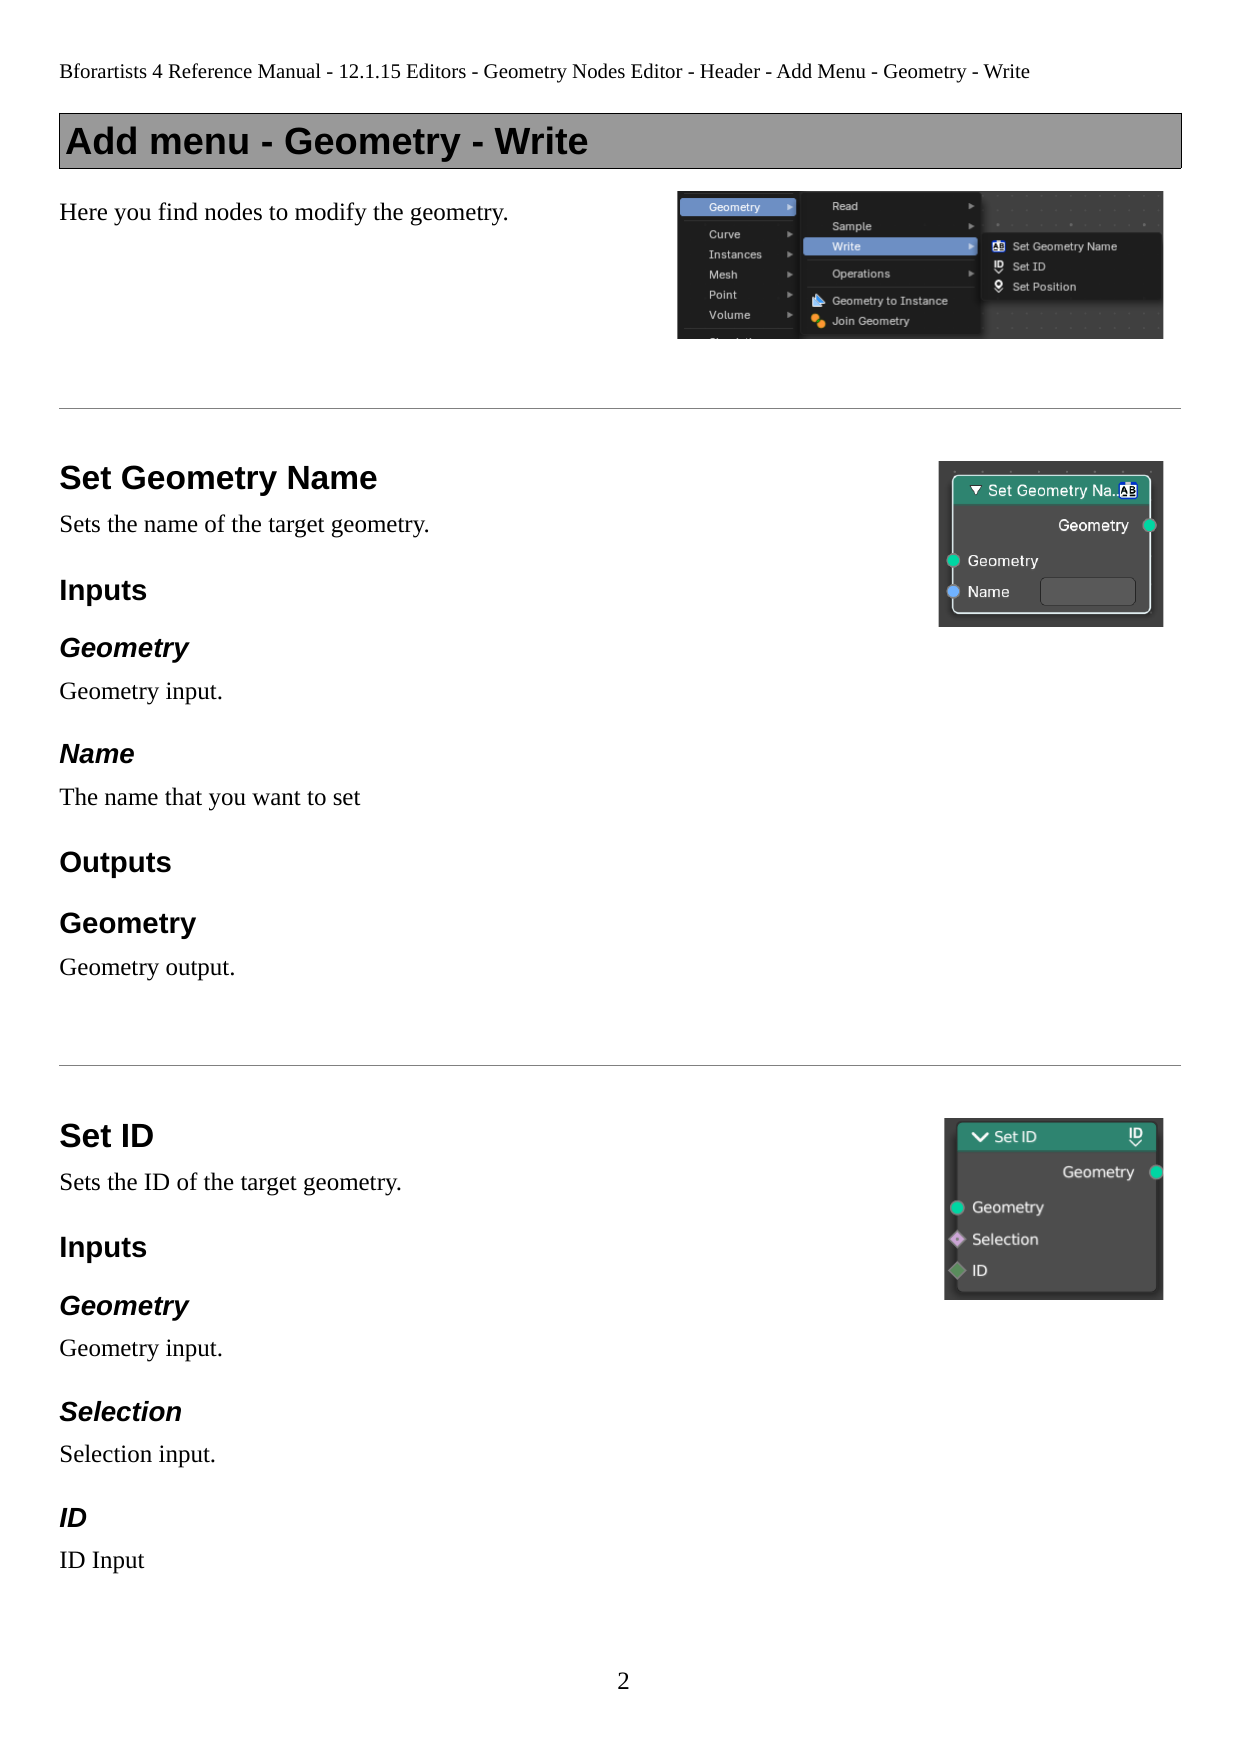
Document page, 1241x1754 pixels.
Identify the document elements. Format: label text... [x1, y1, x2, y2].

subtitle ID [59, 1501, 1181, 1533]
subtitle Geometry [59, 906, 1181, 940]
subtitle [1164, 573, 1181, 606]
text Geometry output. [59, 952, 1181, 981]
subtitle Inputs [59, 1230, 944, 1264]
text Geometry input. [59, 1333, 1181, 1362]
text ID Input [59, 1545, 1181, 1574]
text Selection input. [59, 1439, 1181, 1468]
subtitle Name [59, 737, 1181, 769]
text The name that you want to set [59, 782, 1181, 811]
table_header Add menu - Geometry - Write [60, 114, 1181, 168]
subtitle Geometry [59, 1289, 1181, 1321]
subtitle Outputs [59, 845, 1181, 879]
picture [944, 1118, 1164, 1300]
subtitle Set ID [59, 1116, 1181, 1154]
subtitle Inputs [59, 573, 938, 606]
subtitle Selection [59, 1395, 1181, 1427]
subtitle Geometry [59, 631, 1181, 663]
text Geometry input. [59, 676, 1181, 704]
subtitle [1164, 1230, 1181, 1264]
text Sets the name of the target geometry. [59, 509, 938, 538]
subtitle Set Geometry Name [59, 458, 1181, 497]
text Sets the ID of the target geometry. [59, 1167, 944, 1196]
picture [677, 191, 1164, 339]
picture [938, 461, 1164, 627]
text Here you find nodes to modify the geometry. [59, 197, 677, 225]
